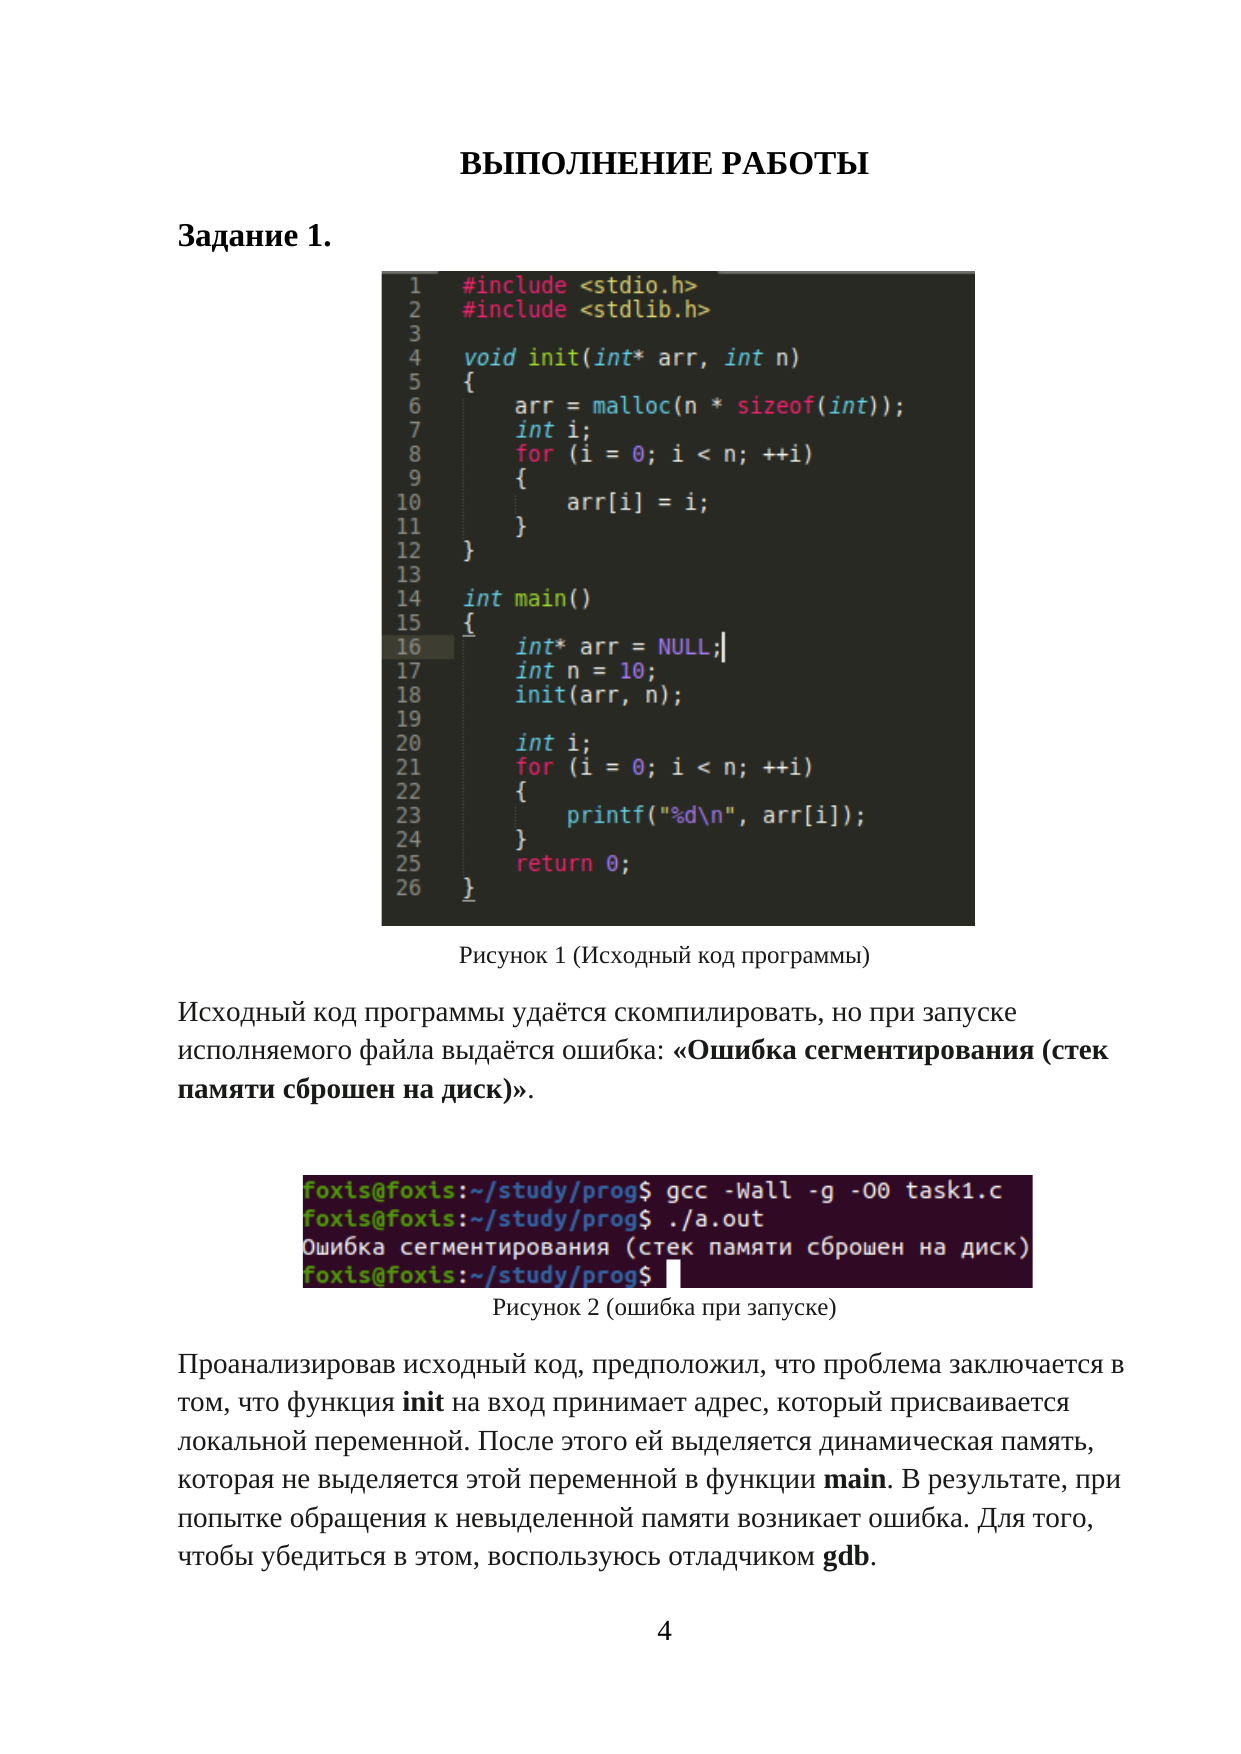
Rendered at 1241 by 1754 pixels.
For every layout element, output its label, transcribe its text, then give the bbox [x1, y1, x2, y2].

text Исходный код программы удаётся скомпилировать, но при запуске исполняемого файла выдаётся ошибка: «Ошибка сегментирования (стек памяти сброшен на диск)». [177, 994, 1152, 1104]
text Рисунок 1 (Исходный код программы) [177, 940, 1152, 969]
subtitle ВЫПОЛНЕНИЕ РАБОТЫ [177, 143, 1152, 181]
text Проанализировав исходный код, предположил, что проблема заключается в том, что функция init на вход принимает адрес, который присваивается локальной переменной. После этого ей выделяется динамическая память, которая не выделяется этой переменной в функции main. В результате, при попытке обращения к невыделенной памяти возникает ошибка. Для того, чтобы убедиться в этом, воспользуюсь отладчиком gdb. [177, 1346, 1152, 1572]
text Задание 1. [177, 215, 1152, 253]
picture [302, 1175, 1033, 1288]
picture [381, 271, 975, 926]
text Рисунок 2 (ошибка при запуске) [177, 1292, 1152, 1321]
